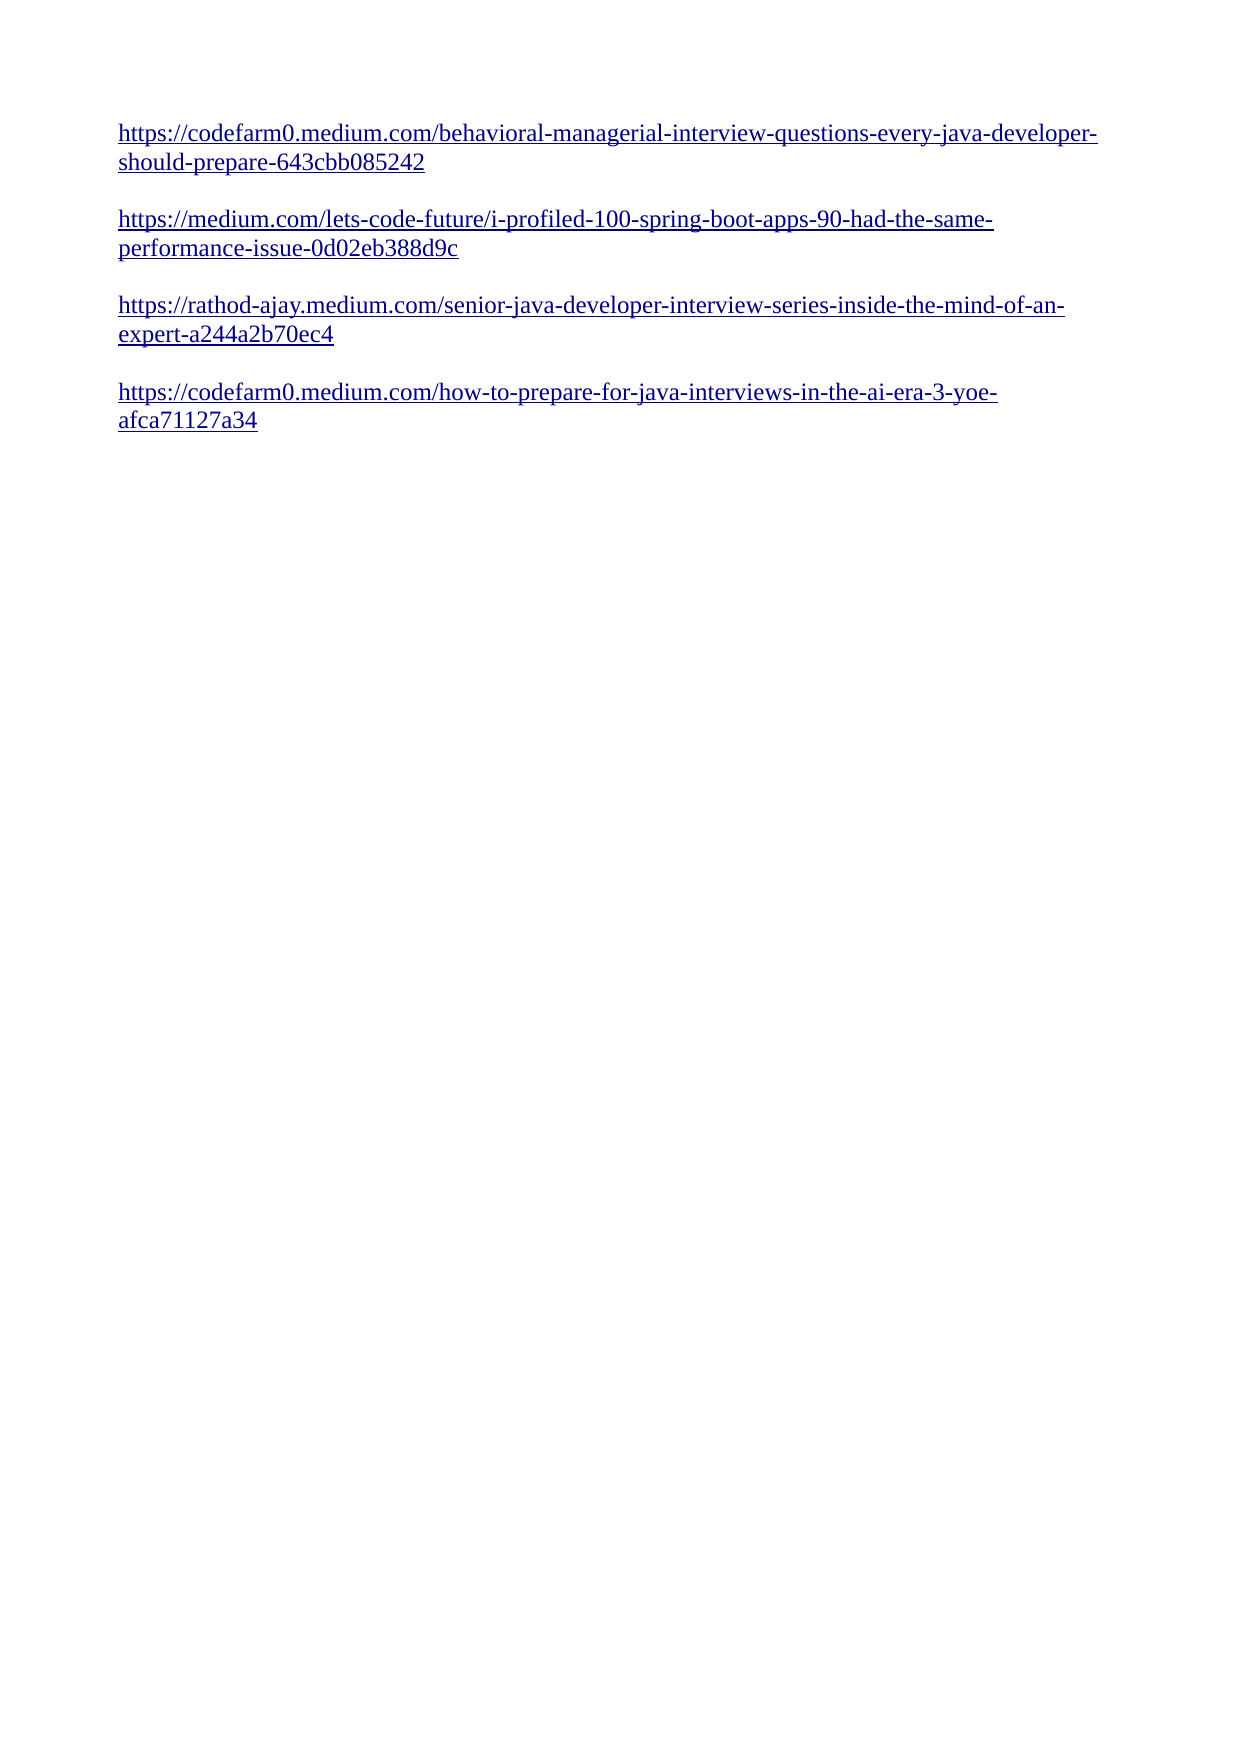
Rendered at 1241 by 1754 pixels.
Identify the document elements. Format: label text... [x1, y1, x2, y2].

text https://rathod-ajay.medium.com/senior-java-developer-interview-series-inside-the-mind-of-an-expert-a244a2b70ec4 [118, 291, 1122, 348]
text https://codefarm0.medium.com/behavioral-managerial-interview-questions-every-java-developer-should-prepare-643cbb085242 [118, 118, 1122, 176]
text https://medium.com/lets-code-future/i-profiled-100-spring-boot-apps-90-had-the-same-performance-issue-0d02eb388d9c [118, 204, 1122, 262]
text https://codefarm0.medium.com/how-to-prepare-for-java-interviews-in-the-ai-era-3-yoe-afca71127a34 [118, 377, 1122, 434]
